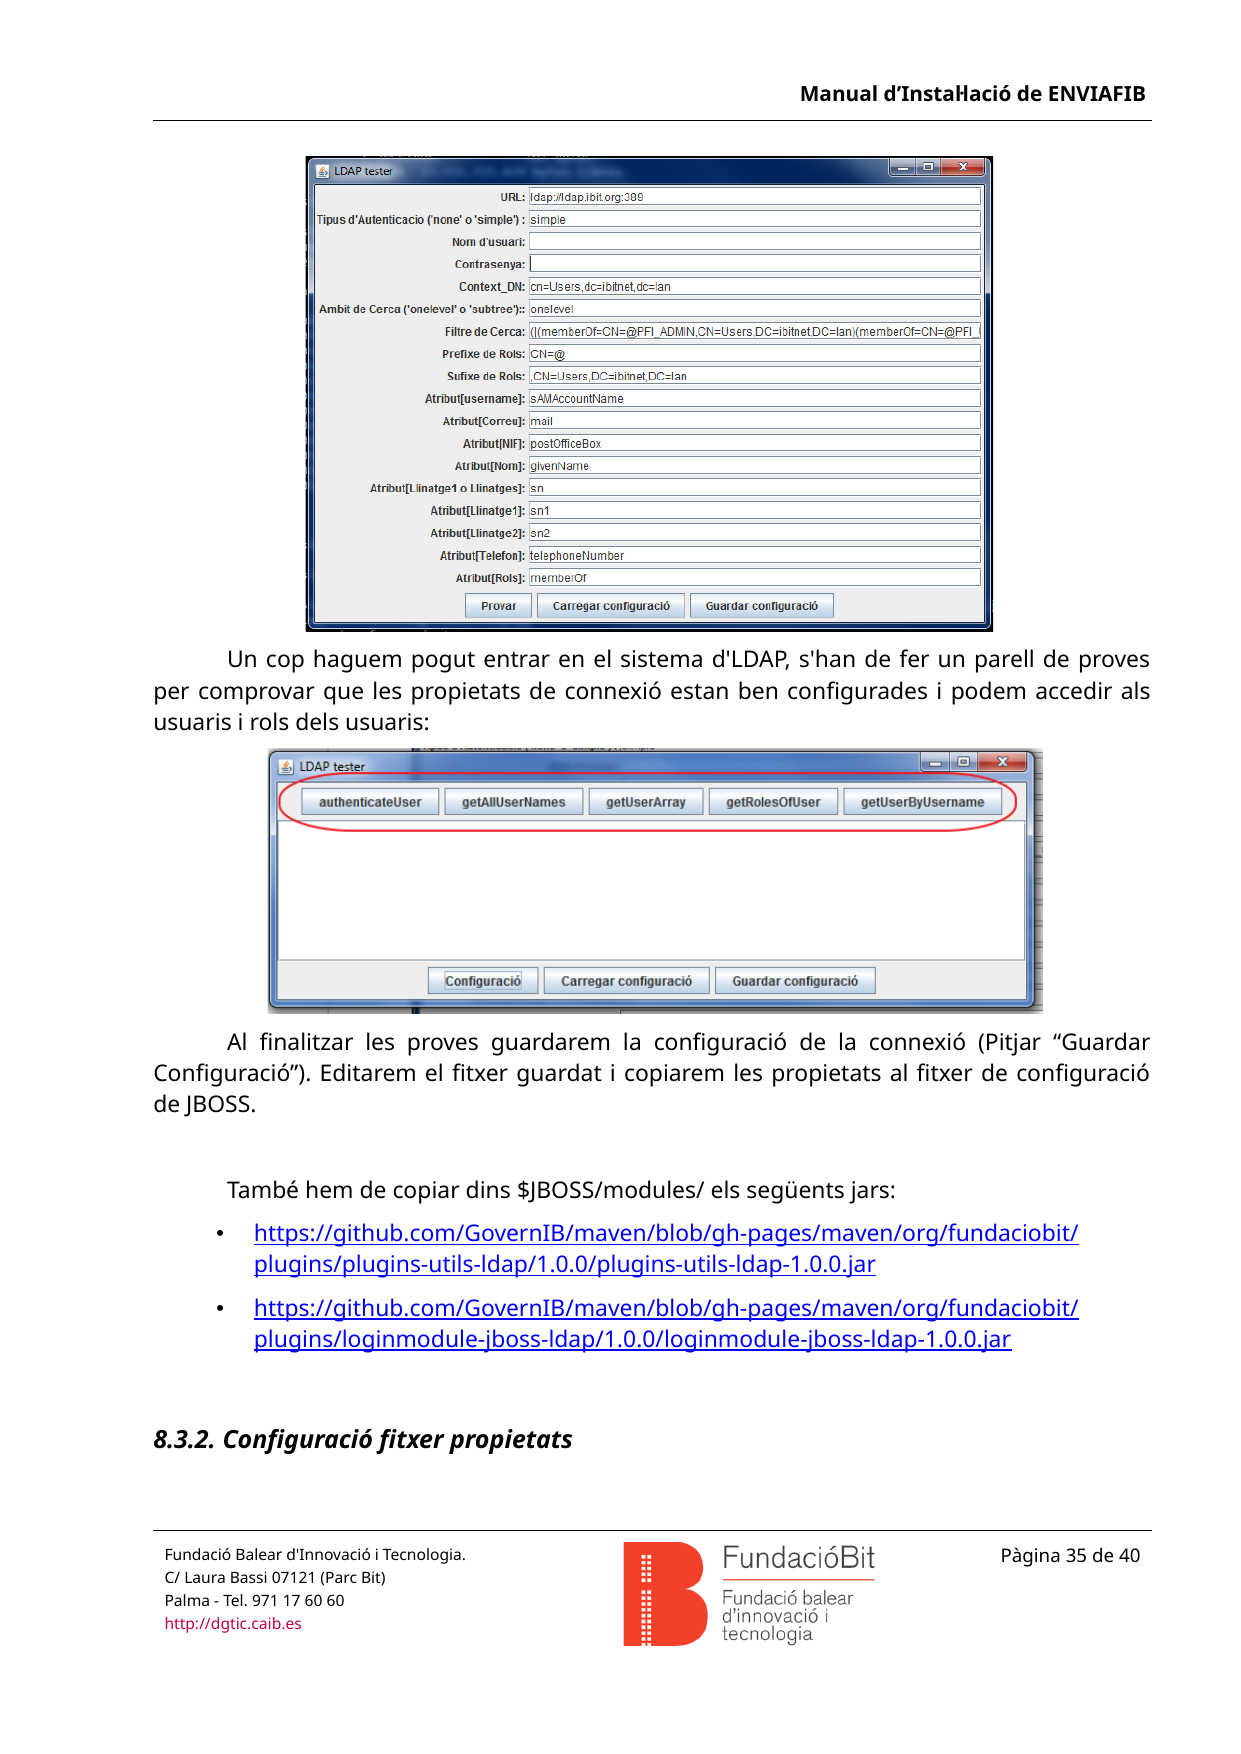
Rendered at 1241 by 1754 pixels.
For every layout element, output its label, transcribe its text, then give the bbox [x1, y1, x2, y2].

list https://github.com/GovernIB/maven/blob/gh-pages/maven/org/fundaciobit/plugins/plugins-utils-ldap/1.0.0/plugins-utils-ldap-1.0.0.jar [216, 1217, 1152, 1280]
picture [305, 156, 994, 632]
text Un cop haguem pogut entrar en el sistema d'LDAP, s'han de fer un parell de proves per comprovar que les propietats de connexió estan ben configurades i podem accedir als usuaris i rols dels usuaris: [153, 643, 1152, 737]
picture [267, 748, 1043, 1014]
list https://github.com/GovernIB/maven/blob/gh-pages/maven/org/fundaciobit/plugins/loginmodule-jboss-ldap/1.0.0/loginmodule-jboss-ldap-1.0.0.jar [216, 1291, 1152, 1354]
text També hem de copiar dins $JBOSS/modules/ els següents jars: [153, 1174, 1152, 1205]
subtitle Configuració fitxer propietats [153, 1422, 1152, 1456]
text Al finalitzar les proves guardarem la configuració de la connexió (Pitjar “Guardar Configuració”). Editarem el fitxer guardat i copiarem les propietats al fitxer de configuració de JBOSS. [153, 1026, 1152, 1119]
picture [623, 1542, 875, 1646]
